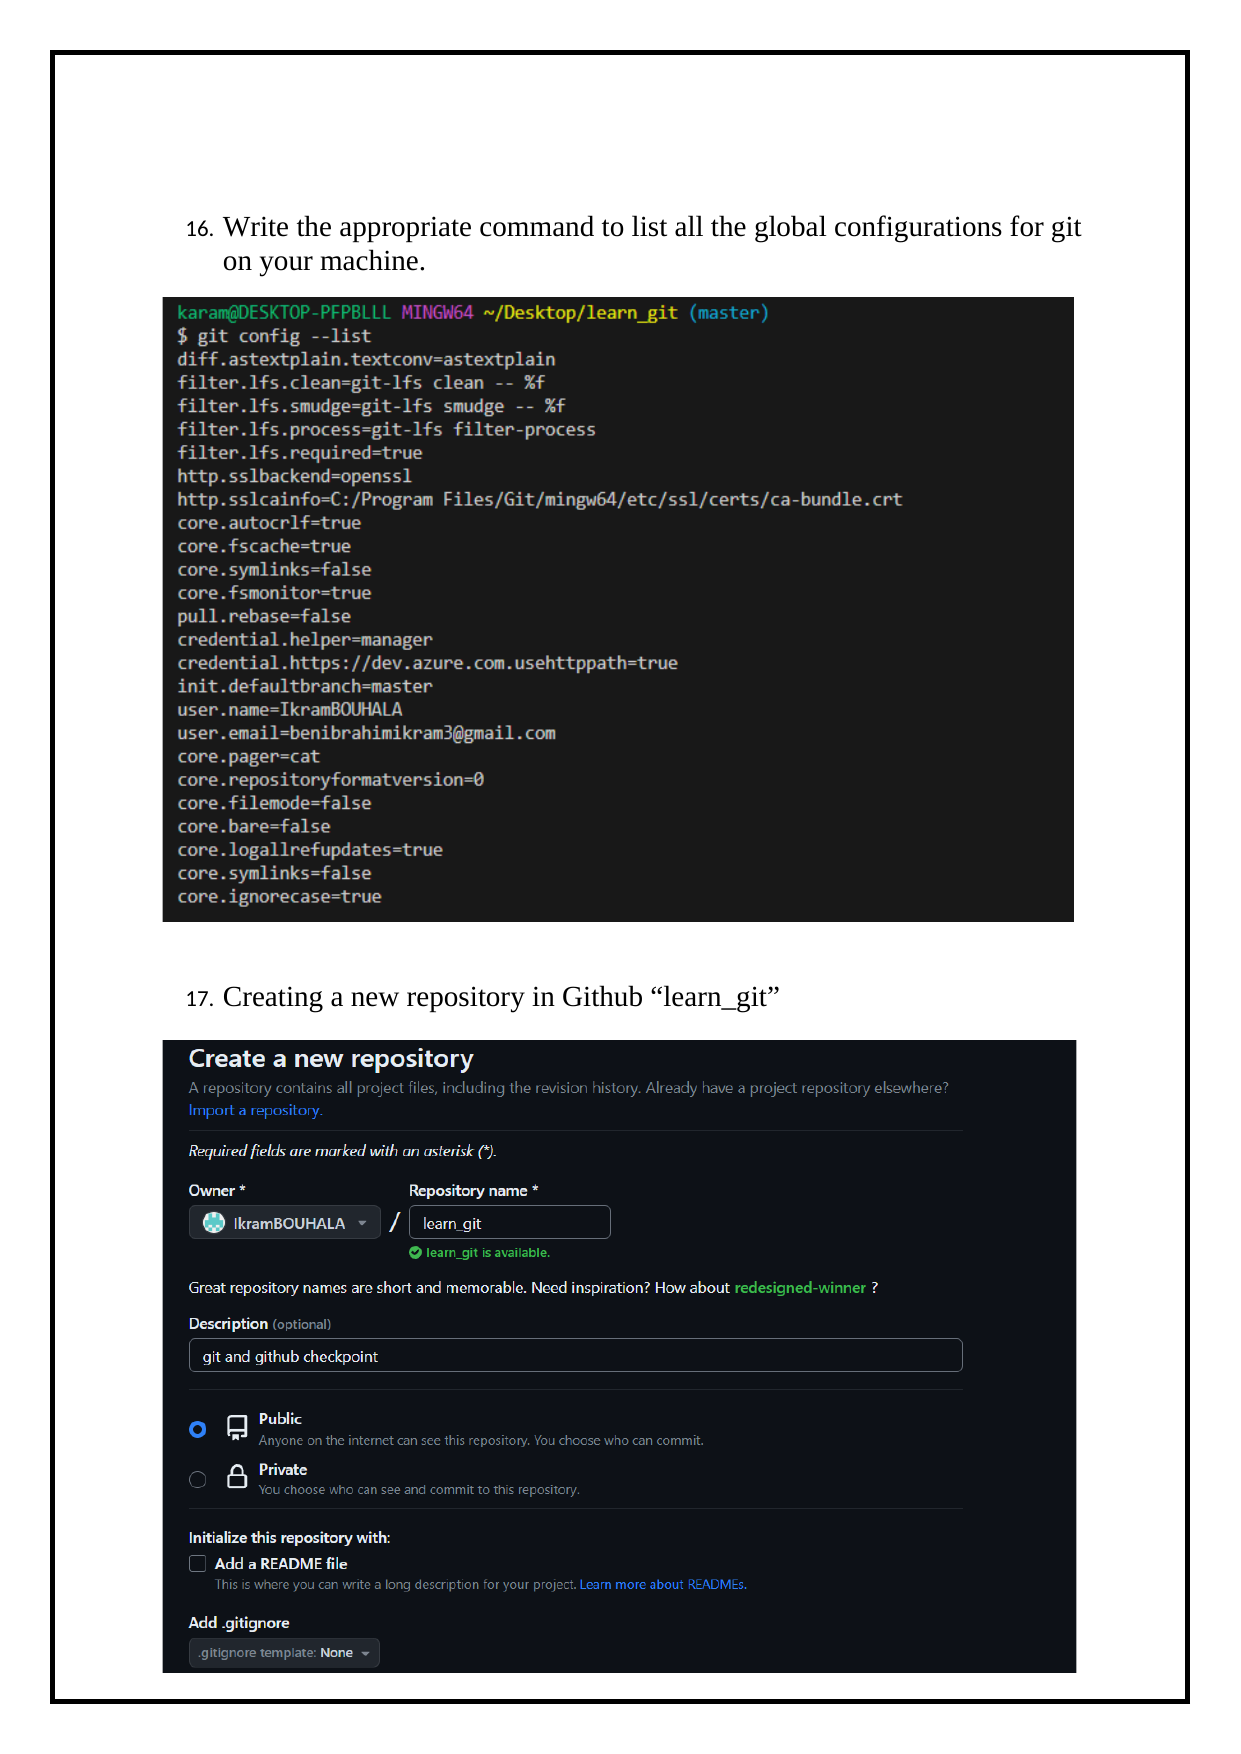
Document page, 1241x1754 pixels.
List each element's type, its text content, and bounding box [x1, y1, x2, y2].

list [147, 290, 1090, 935]
list Write the appropriate command to list all the global configurations for git on your machine. [185, 209, 1093, 277]
list Creating a new repository in Github “learn_git” [185, 979, 1093, 1012]
list [147, 1032, 1089, 1685]
